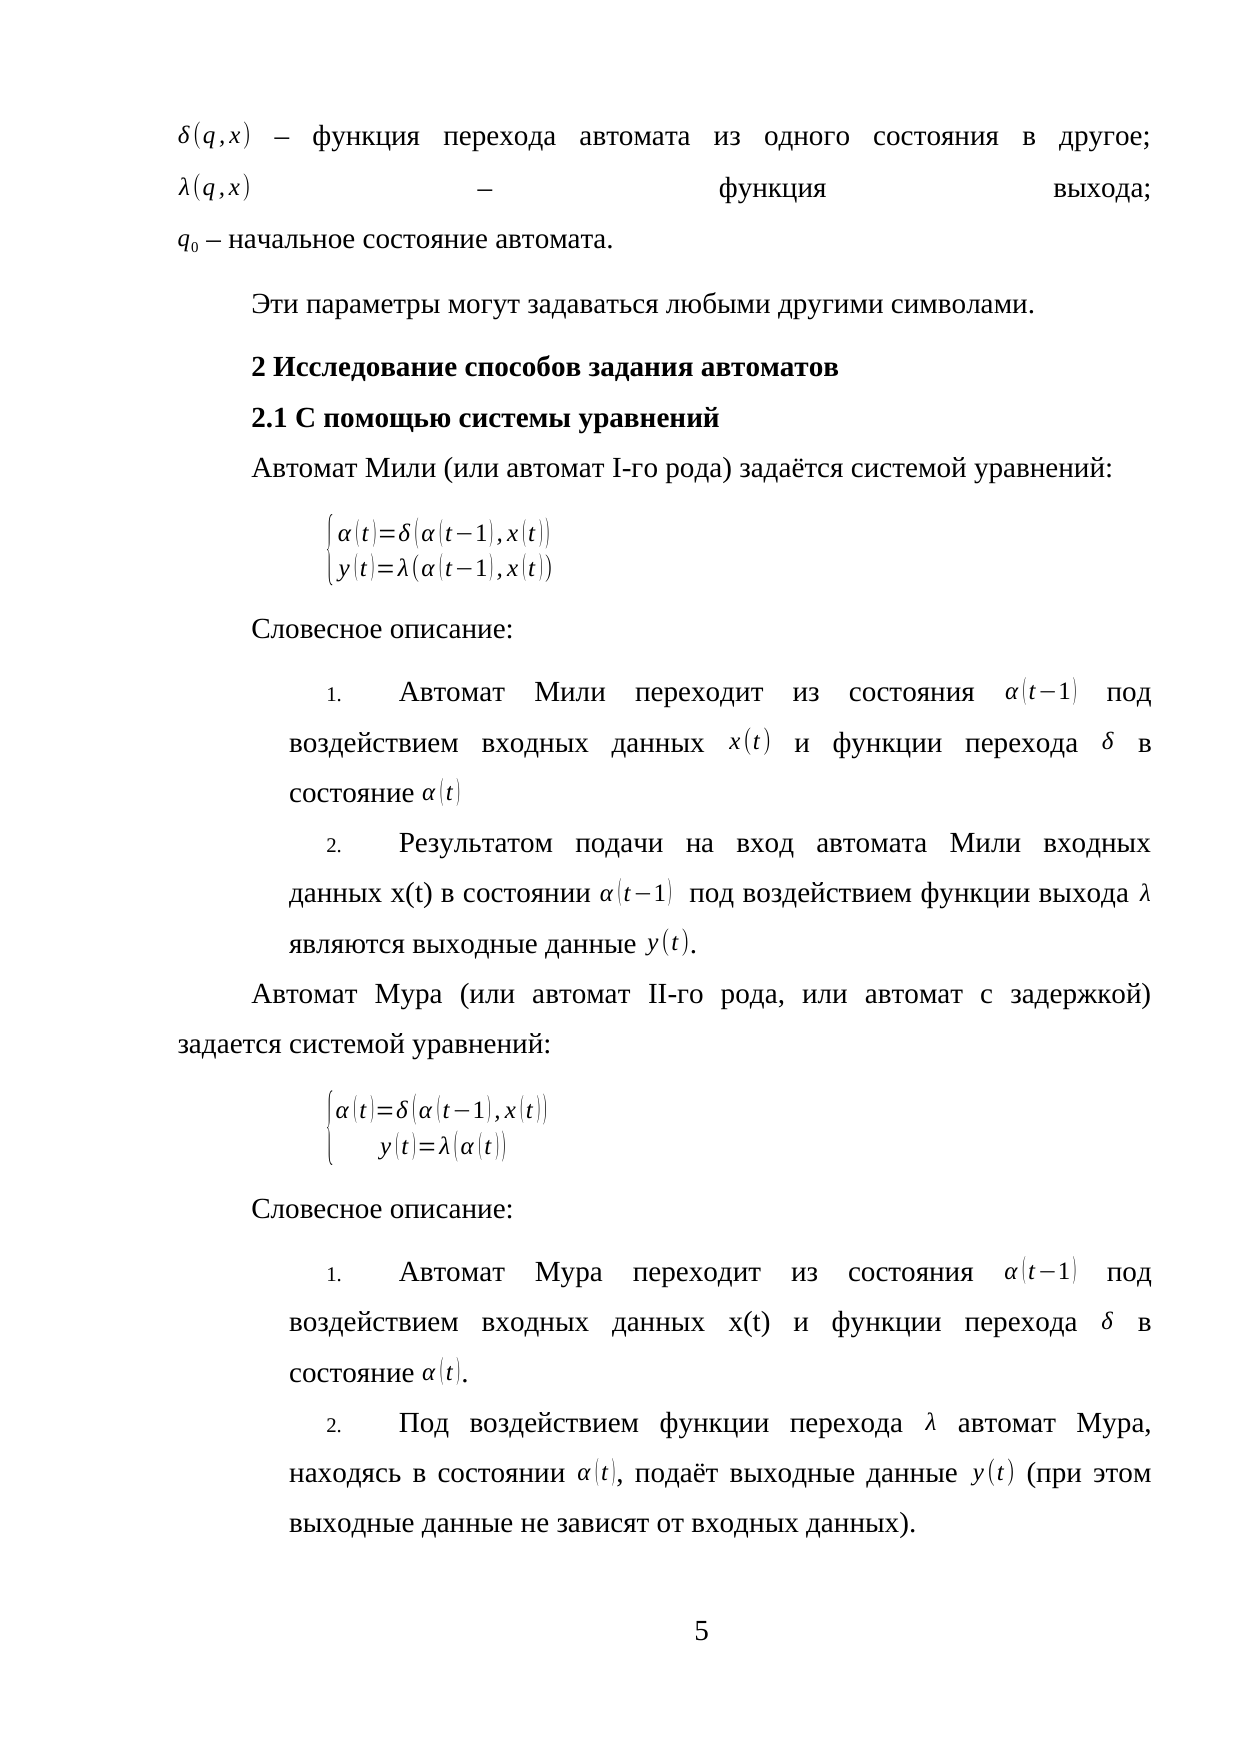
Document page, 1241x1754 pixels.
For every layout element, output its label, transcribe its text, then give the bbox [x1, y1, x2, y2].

text Автомат Мили (или автомат I-го рода) задаётся системой уравнений: [177, 450, 1152, 483]
text Словесное описание: [177, 1191, 1152, 1225]
list Результатом подачи на вход автомата Мили входных данных x(t) в состоянии под воздействием функции выхода являются выходные данные . [289, 825, 1152, 959]
text – множество состояний автомата ; – конечное множество выходных символов (выходной алфавит автомата) – функция перехода автомата из одного состояния в другое; – функция выхода; – начальное состояние автомата. [177, 118, 1152, 257]
list Автомат Мили переходит из состояния под воздействием входных данных и функции перехода в состояние [289, 674, 1152, 808]
text Словесное описание: [177, 612, 1152, 645]
subtitle 2.1 С помощью системы уравнений [177, 400, 1152, 433]
list Под воздействием функции перехода автомат Мура, находясь в состоянии , подаёт выходные данные (при этом выходные данные не зависят от входных данных). [289, 1405, 1152, 1539]
subtitle 2 Исследование способов задания автоматов [177, 349, 1152, 383]
text Автомат Мура (или автомат II-го рода, или автомат с задержкой) задается системой уравнений: [177, 976, 1152, 1060]
list Автомат Мура переходит из состояния под воздействием входных данных x(t) и функции перехода в состояние . [289, 1254, 1152, 1388]
text Эти параметры могут задаваться любыми другими символами. [177, 287, 1152, 320]
